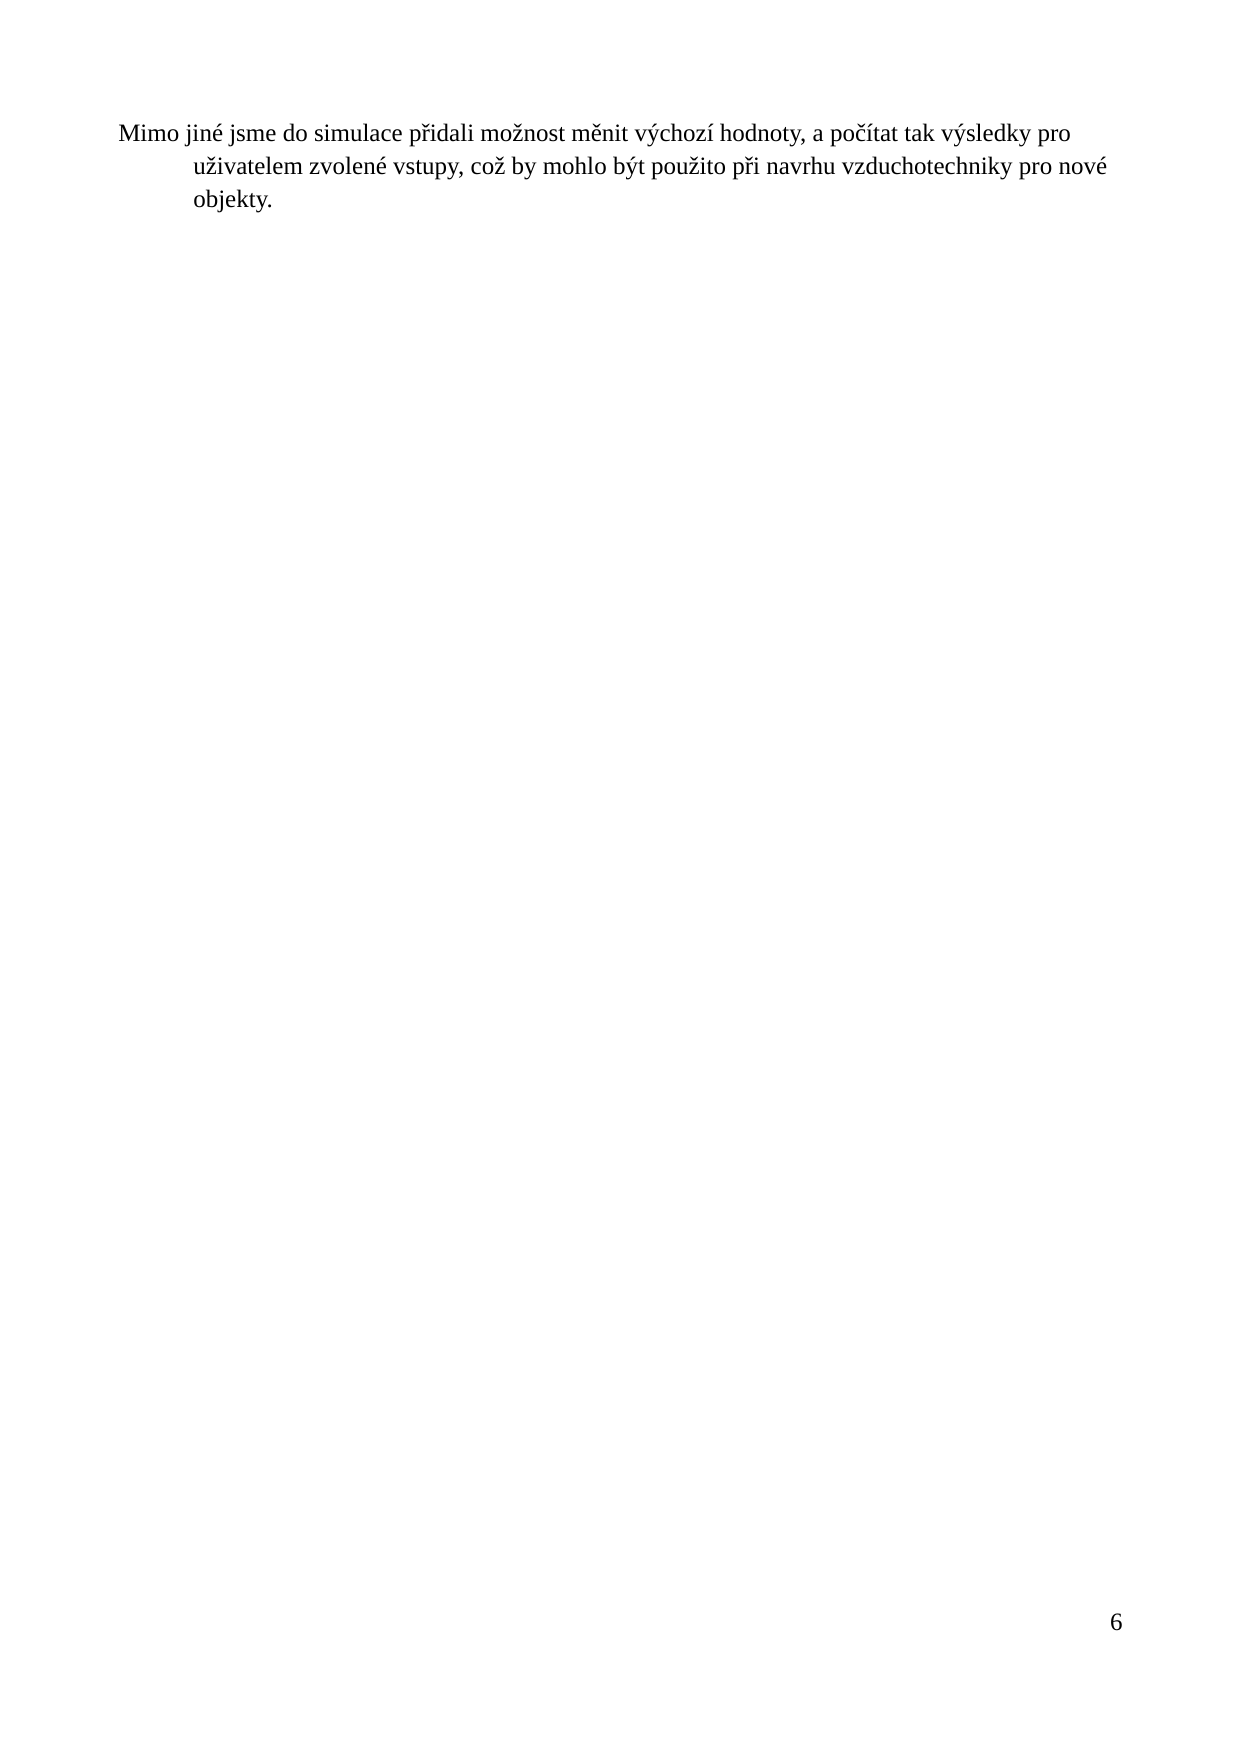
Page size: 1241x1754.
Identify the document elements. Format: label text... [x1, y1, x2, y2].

text Mimo jiné jsme do simulace přidali možnost měnit výchozí hodnoty, a počítat tak výsledky pro uživatelem zvolené vstupy, což by mohlo být použito při navrhu vzduchotechniky pro nové objekty. [118, 118, 1122, 213]
